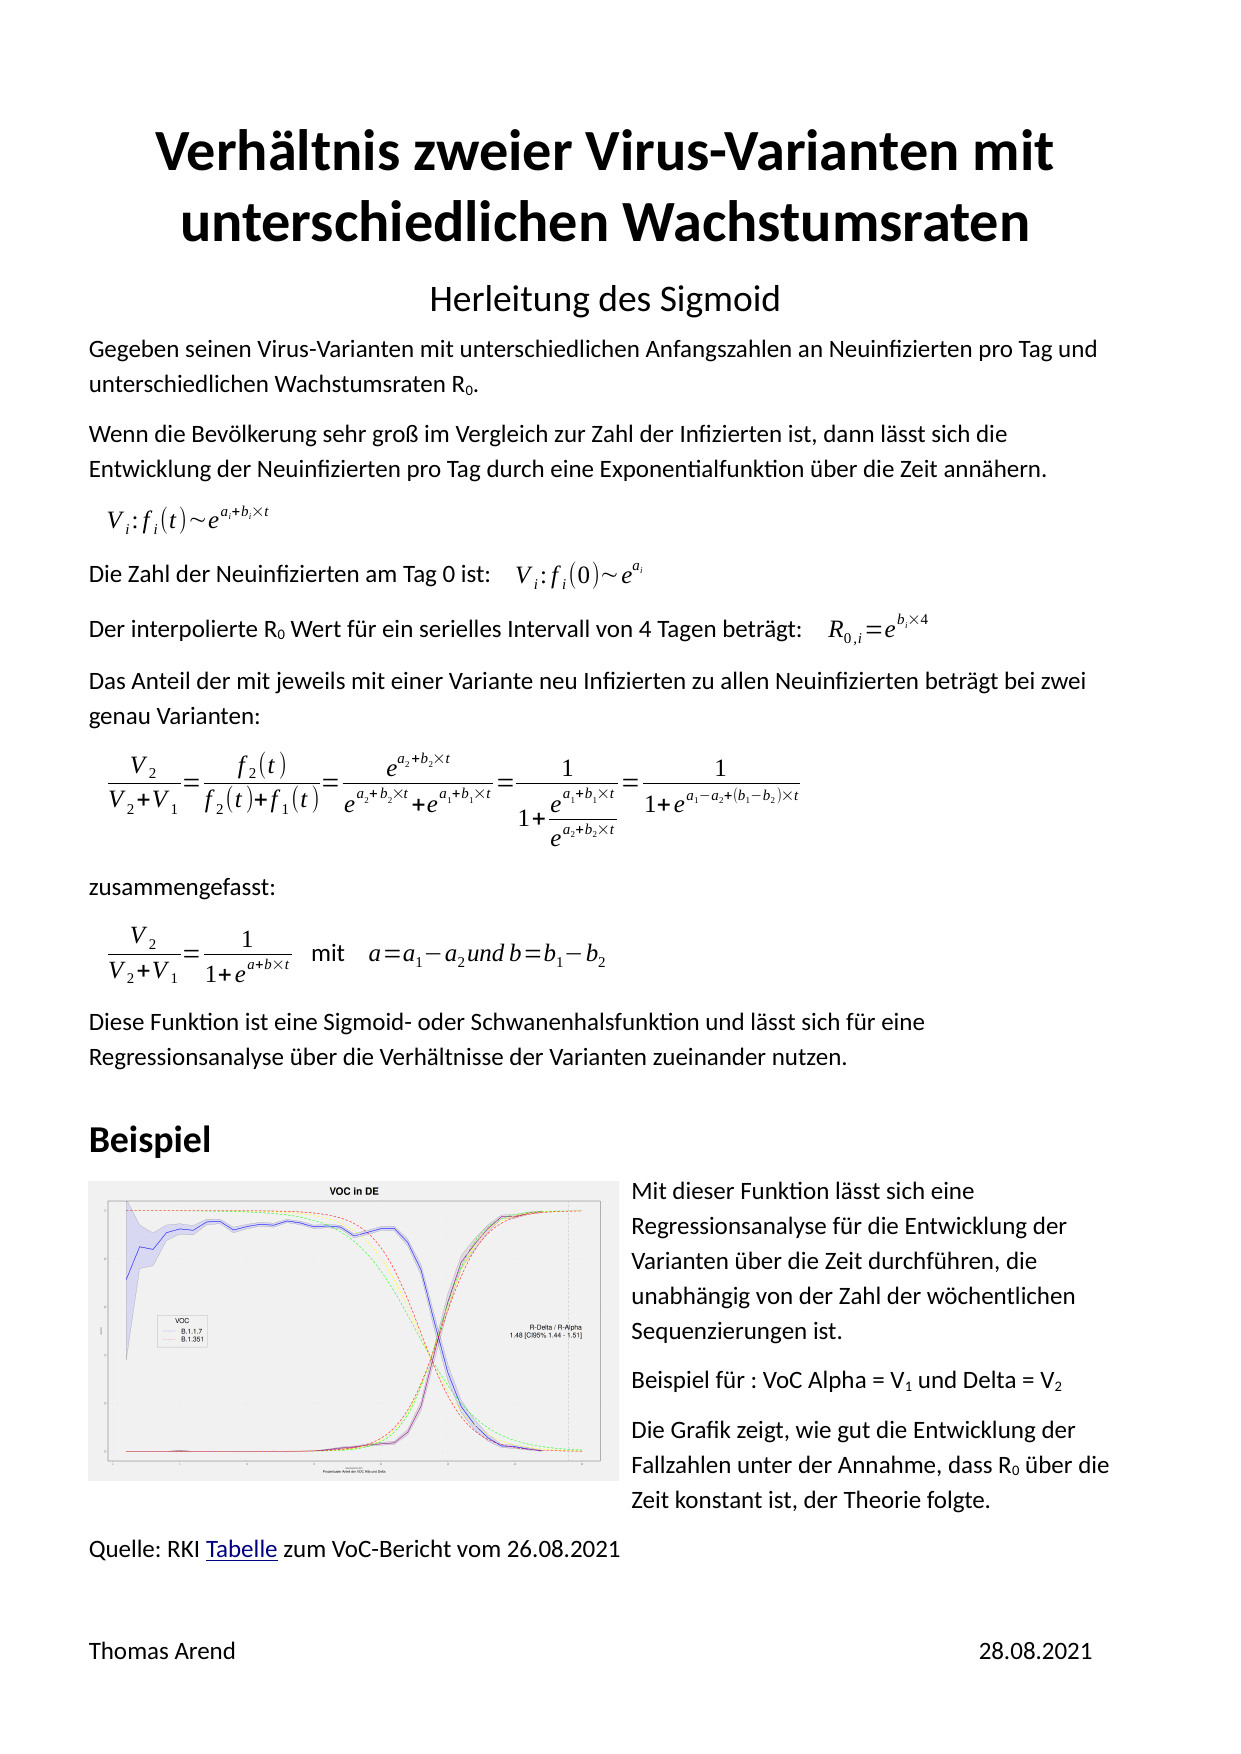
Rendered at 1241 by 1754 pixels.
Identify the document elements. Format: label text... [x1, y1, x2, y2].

text Der interpolierte R0 Wert für ein serielles Intervall von 4 Tagen beträgt: [88, 611, 1122, 646]
text Mit dieser Funktion lässt sich eine Regressionsanalyse für die Entwicklung der Varianten über die Zeit durchführen, die unabhängig von der Zahl der wöchentlichen Sequenzierungen ist. [88, 1175, 1122, 1345]
text Diese Funktion ist eine Sigmoid- oder Schwanenhalsfunktion und lässt sich für eine Regressionsanalyse über die Verhältnisse der Varianten zueinander nutzen. [88, 1007, 1122, 1072]
text Gegeben seinen Virus-Varianten mit unterschiedlichen Anfangszahlen an Neuinfizierten pro Tag und unterschiedlichen Wachstumsraten R0. [88, 333, 1122, 399]
text zusammengefasst: [88, 872, 1122, 902]
text Quelle: RKI Tabelle zum VoC-Bericht vom 26.08.2021 [88, 1534, 1122, 1564]
title Verhältnis zweier Virus-Varianten mit unterschiedlichen Wachstumsraten [88, 113, 1122, 256]
text Das Anteil der mit jeweils mit einer Variante neu Infizierten zu allen Neuinfizierten beträgt bei zwei genau Varianten: [88, 665, 1122, 731]
text Die Zahl der Neuinfizierten am Tag 0 ist: [88, 557, 1122, 592]
subtitle Herleitung des Sigmoid [88, 275, 1122, 321]
text Wenn die Bevölkerung sehr groß im Vergleich zur Zahl der Infizierten ist, dann lässt sich die Entwicklung der Neuinfizierten pro Tag durch eine Exponentialfunktion über die Zeit annähern. [88, 418, 1122, 483]
picture [88, 1181, 620, 1481]
text Beispiel für : VoC Alpha = V1 und Delta = V2 [620, 1364, 1122, 1395]
text Die Grafik zeigt, wie gut die Entwicklung der Fallzahlen unter der Annahme, dass R0 über die Zeit konstant ist, der Theorie folgte. [88, 1414, 1122, 1514]
text mit [88, 921, 1122, 987]
subtitle Beispiel [88, 1116, 1122, 1162]
